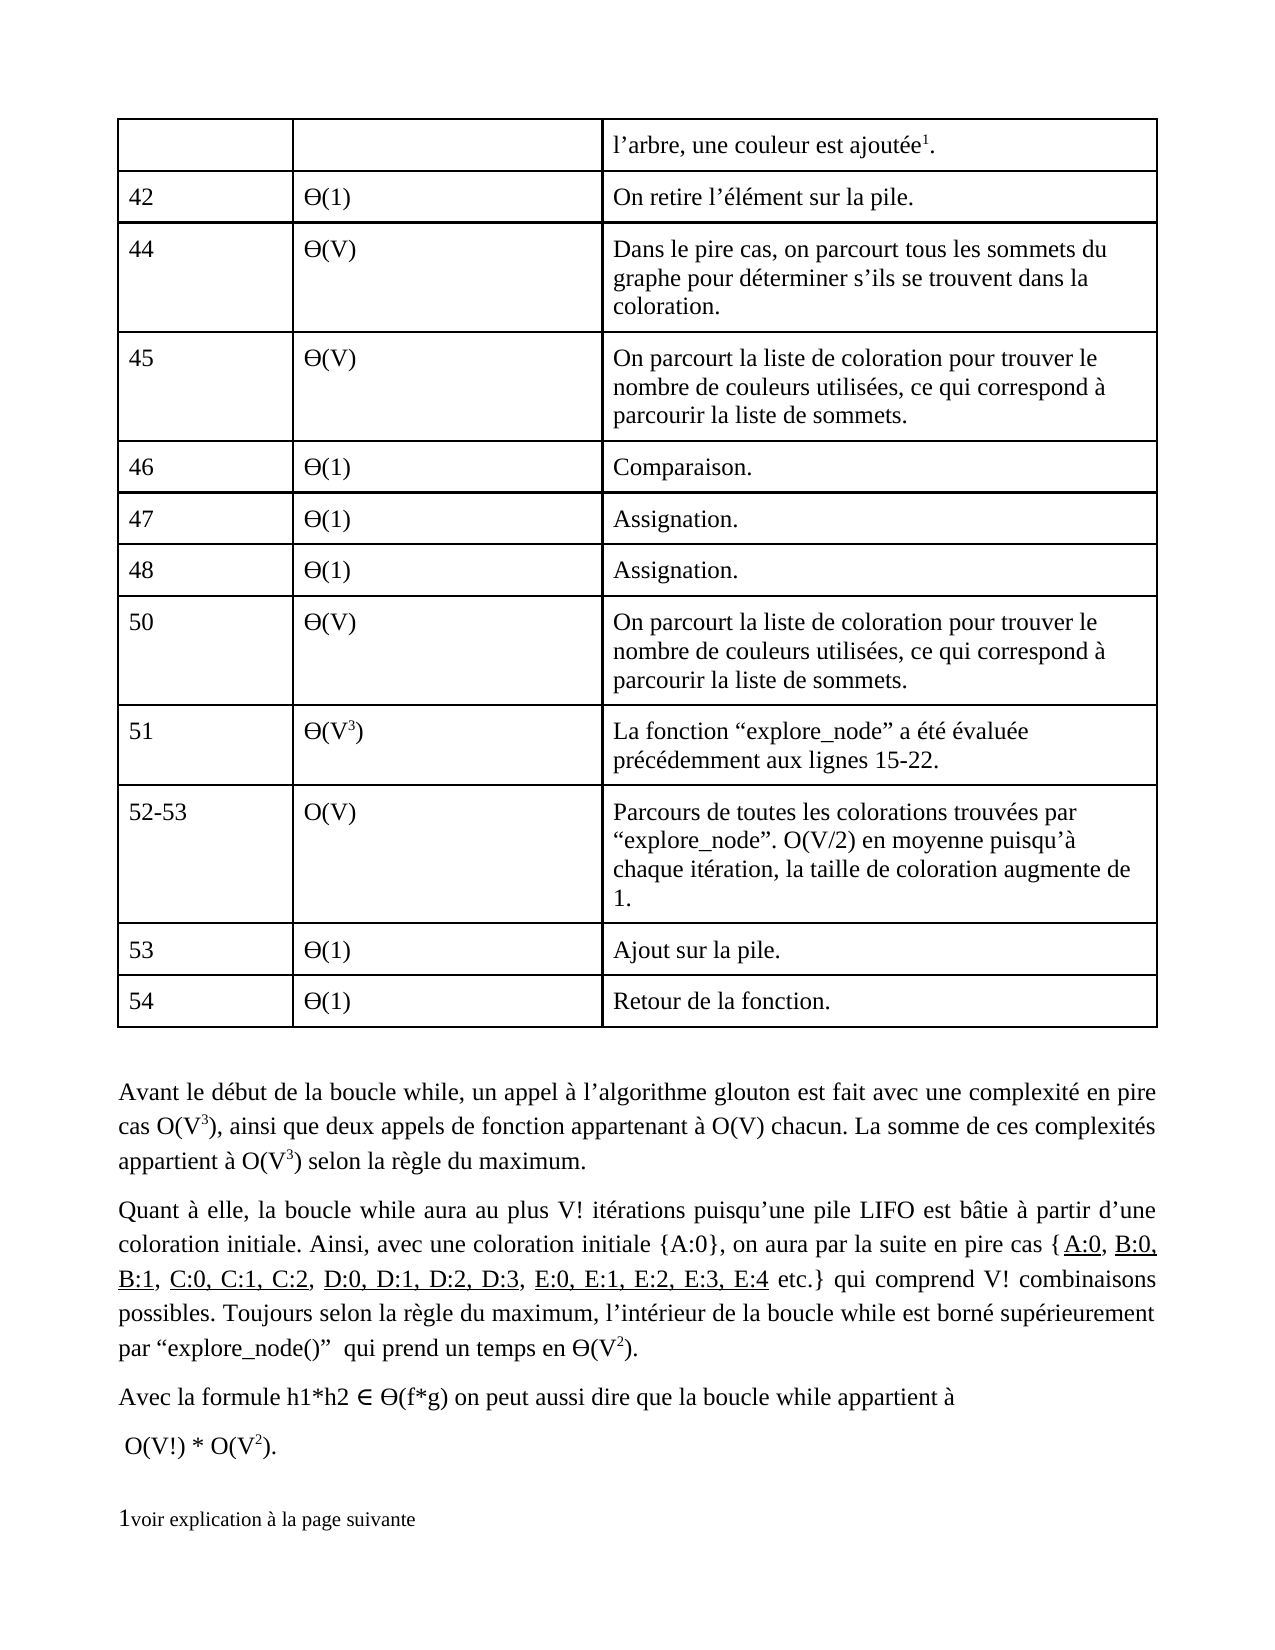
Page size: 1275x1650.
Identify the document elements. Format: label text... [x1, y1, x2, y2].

table_cell Ө(V) [294, 224, 601, 331]
table_cell 44 [119, 224, 292, 331]
table_cell Parcours de toutes les colorations trouvées par “explore_node”. O(V/2) en moyenne puisqu’à chaque itération, la taille de coloration augmente de 1. [604, 786, 1156, 922]
table_cell Ө(V3) [294, 706, 601, 784]
text Quant à elle, la boucle while aura au plus V! itérations puisqu’une pile LIFO est bâtie à partir d’une coloration initiale. Ainsi, avec une coloration initiale {A:0}, on aura par la suite en pire cas {A:0, B:0, B:1, C:0, C:1, C:2, D:0, D:1, D:2, D:3, E:0, E:1, E:2, E:3, E:4 etc.} qui comprend V! combinaisons possibles. Toujours selon la règle du maximum, l’intérieur de la boucle while est borné supérieurement par “explore_node()” qui prend un temps en Ө(V2). [118, 1195, 1157, 1361]
table_cell Ө(1) [294, 545, 601, 595]
table_cell 53 [119, 924, 292, 974]
table_cell Ө(1) [294, 976, 601, 1026]
table_cell 47 [119, 494, 292, 543]
table_cell On parcourt la liste de coloration pour trouver le nombre de couleurs utilisées, ce qui correspond à parcourir la liste de sommets. [604, 597, 1156, 704]
table_cell 45 [119, 333, 292, 440]
table_cell 51 [119, 706, 292, 784]
table_cell On parcourt la liste de coloration pour trouver le nombre de couleurs utilisées, ce qui correspond à parcourir la liste de sommets. [604, 333, 1156, 440]
table_cell [119, 120, 292, 170]
table_cell 48 [119, 545, 292, 595]
table_cell On retire l’élément sur la pile. [604, 172, 1156, 221]
table_cell 46 [119, 442, 292, 491]
table_cell Retour de la fonction. [604, 976, 1156, 1026]
table_cell O(V) [294, 786, 601, 922]
text Avant le début de la boucle while, un appel à l’algorithme glouton est fait avec une complexité en pire cas O(V3), ainsi que deux appels de fonction appartenant à O(V) chacun. La somme de ces complexités appartient à O(V3) selon la règle du maximum. [118, 1077, 1157, 1174]
text Avec la formule h1*h2 ∈ Ө(f*g) on peut aussi dire que la boucle while appartient à [118, 1382, 1157, 1411]
text O(V!) * O(V2). [118, 1431, 1157, 1459]
table_cell 54 [119, 976, 292, 1026]
table_cell Ө(1) [294, 442, 601, 491]
table_cell Comparaison. [604, 442, 1156, 491]
table_cell [294, 120, 601, 170]
table_cell Ajout sur la pile. [604, 924, 1156, 974]
table_cell La fonction “explore_node” a été évaluée précédemment aux lignes 15-22. [604, 706, 1156, 784]
table_cell Ө(1) [294, 172, 601, 221]
table_cell Ө(1) [294, 924, 601, 974]
table_cell Assignation. [604, 545, 1156, 595]
table_cell 52-53 [119, 786, 292, 922]
table_cell Ө(1) [294, 494, 601, 543]
table_cell 42 [119, 172, 292, 221]
table_cell l’arbre, une couleur est ajoutée. [604, 120, 1156, 170]
table_cell Assignation. [604, 494, 1156, 543]
table_cell Ө(V) [294, 597, 601, 704]
table_cell Dans le pire cas, on parcourt tous les sommets du graphe pour déterminer s’ils se trouvent dans la coloration. [604, 224, 1156, 331]
table_cell 50 [119, 597, 292, 704]
table_cell Ө(V) [294, 333, 601, 440]
